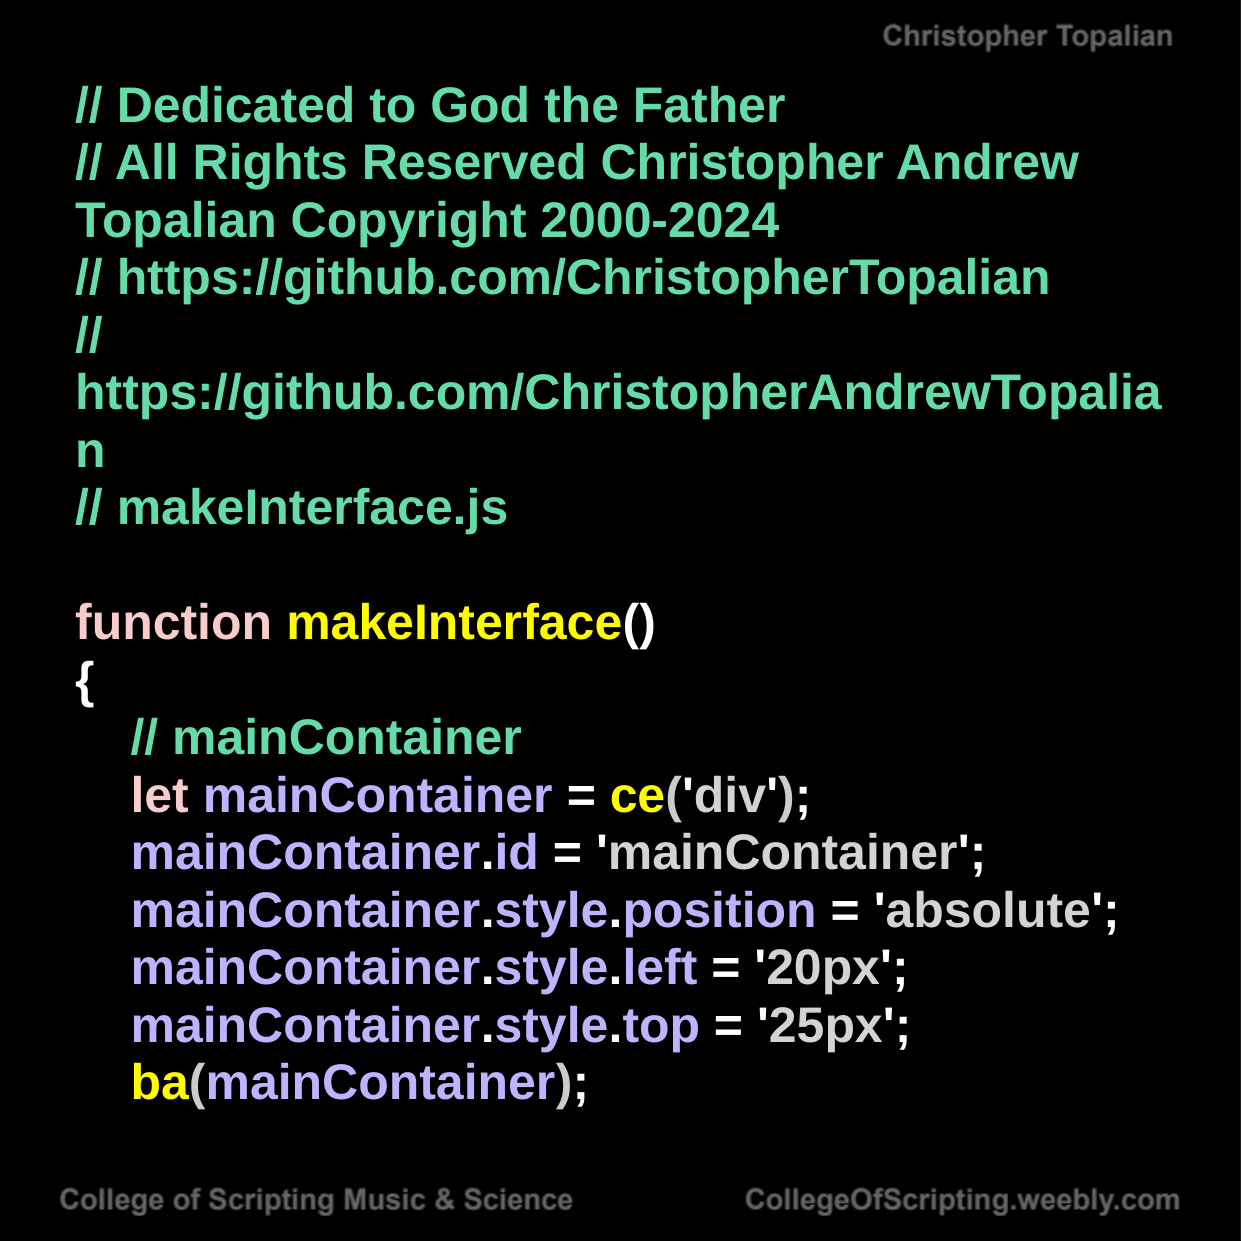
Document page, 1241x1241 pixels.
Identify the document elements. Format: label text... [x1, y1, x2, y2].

text // https://github.com/ChristopherTopalian [75, 247, 1166, 305]
text // https://github.com/ChristopherAndrewTopalian [75, 305, 1166, 477]
text mainContainer.id = 'mainContainer'; [75, 822, 1166, 880]
text // Dedicated to God the Father [75, 75, 1166, 132]
text mainContainer.style.top = '25px'; [75, 995, 1166, 1052]
text // All Rights Reserved Christopher Andrew Topalian Copyright 2000-2024 [75, 132, 1166, 247]
text mainContainer.style.left = '20px'; [75, 937, 1166, 995]
text // makeInterface.js [75, 477, 1166, 535]
text // mainContainer [75, 707, 1166, 765]
text function makeInterface() [75, 592, 1166, 650]
text { [75, 650, 1166, 707]
text mainContainer.style.position = 'absolute'; [75, 880, 1166, 937]
text let mainContainer = ce('div'); [75, 765, 1166, 822]
text ba(mainContainer); [75, 1052, 1166, 1110]
